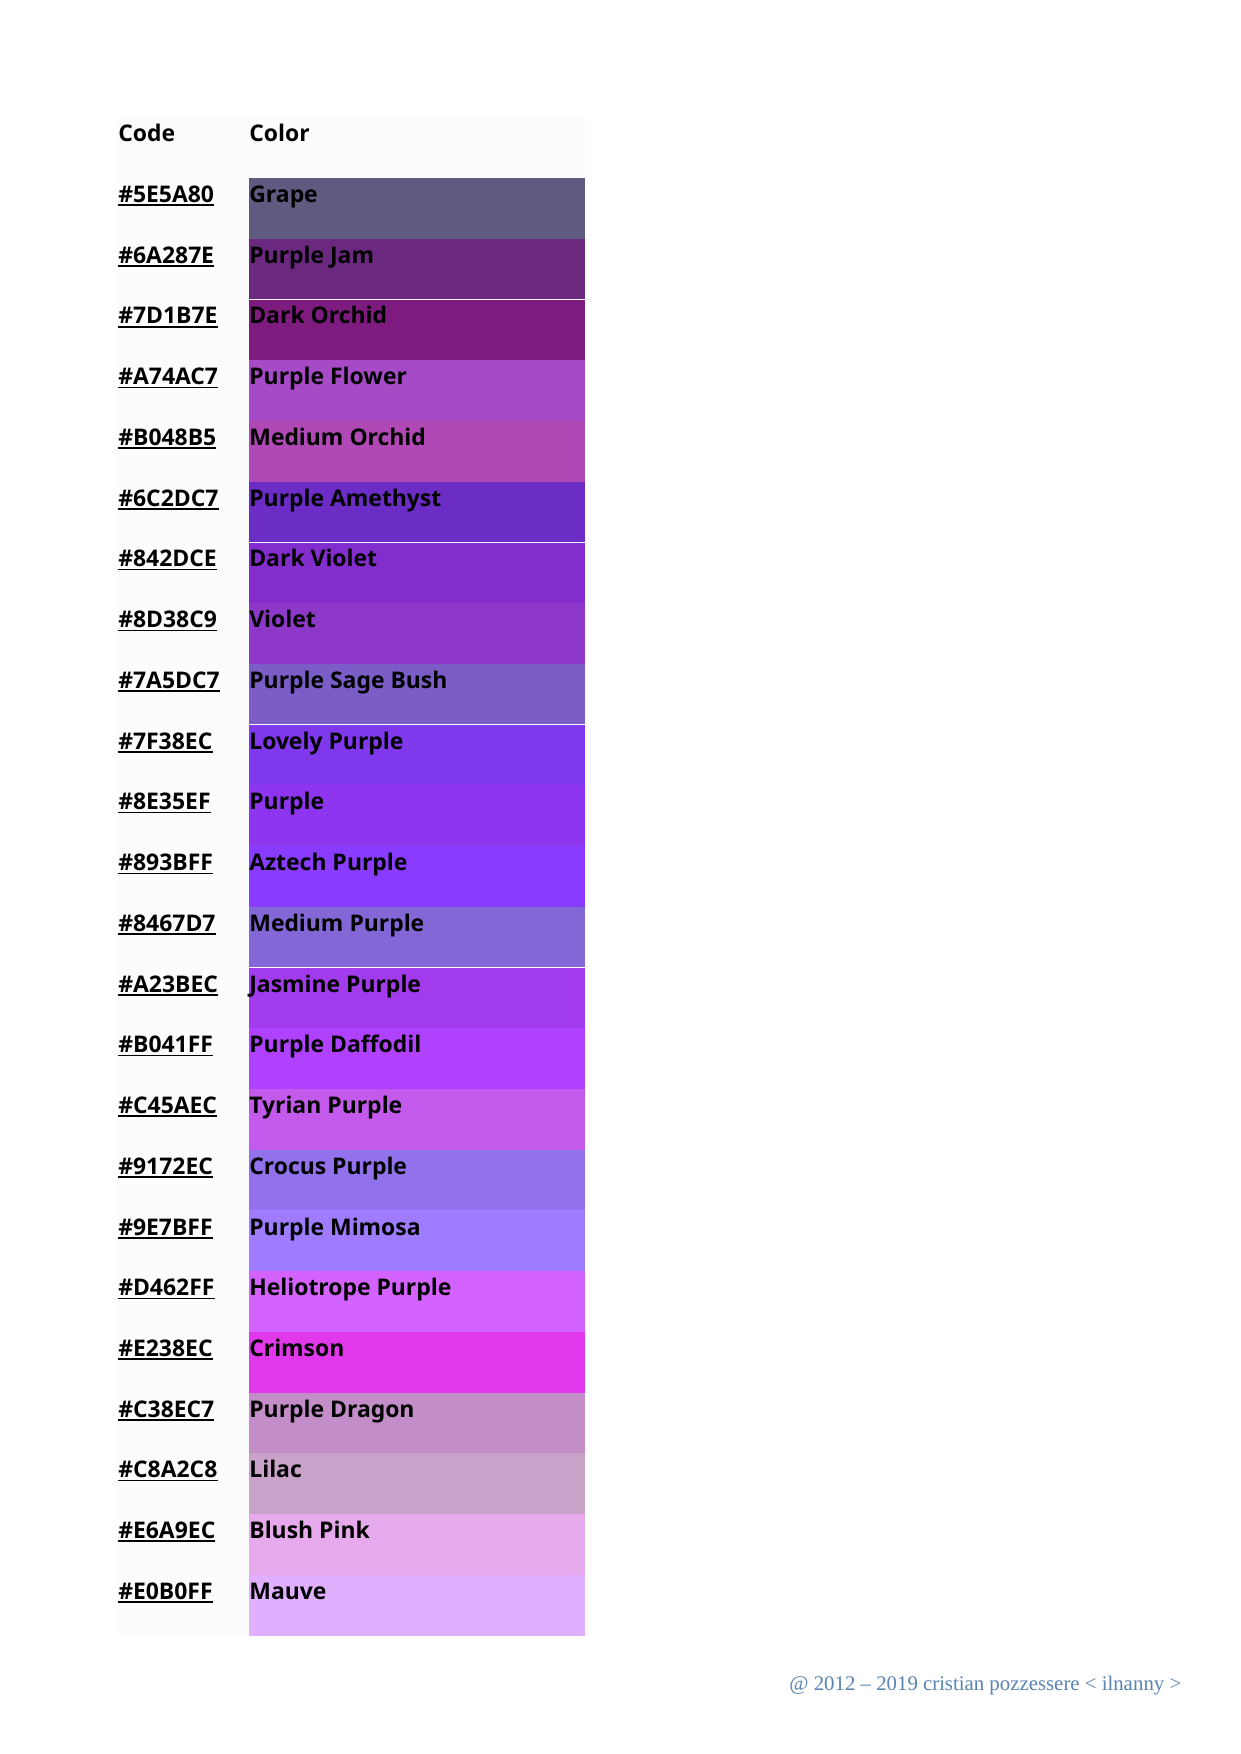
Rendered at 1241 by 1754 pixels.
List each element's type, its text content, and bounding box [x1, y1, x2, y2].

table_cell #6A287E [118, 239, 249, 299]
table_header Color [249, 117, 585, 178]
table_cell #893BFF [118, 846, 249, 907]
table_cell Purple Jam [249, 239, 585, 299]
table_cell #D462FF [118, 1271, 249, 1332]
table_cell Grape [249, 178, 585, 239]
table_cell Blush Pink [249, 1514, 585, 1575]
table_cell Purple Amethyst [249, 482, 585, 542]
table_cell #E238EC [118, 1332, 249, 1393]
table_cell Purple Flower [249, 360, 585, 421]
table_cell Mauve [249, 1575, 585, 1636]
table_cell Lovely Purple [249, 725, 585, 785]
table_cell #8D38C9 [118, 603, 249, 664]
table_cell #A74AC7 [118, 360, 249, 421]
table_cell #6C2DC7 [118, 482, 249, 542]
table_cell Crimson [249, 1332, 585, 1393]
table_cell Purple Daffodil [249, 1028, 585, 1089]
table_cell Jasmine Purple [249, 968, 585, 1028]
table_cell Purple Mimosa [249, 1210, 585, 1271]
table_cell #B048B5 [118, 421, 249, 482]
table_cell #8E35EF [118, 785, 249, 846]
table_cell #E0B0FF [118, 1575, 249, 1636]
table_cell #C38EC7 [118, 1393, 249, 1453]
table_cell #7F38EC [118, 725, 249, 785]
table_cell #C45AEC [118, 1089, 249, 1150]
table_cell #9172EC [118, 1150, 249, 1210]
table_cell #8467D7 [118, 907, 249, 967]
table_cell #7A5DC7 [118, 664, 249, 724]
table_cell Lilac [249, 1453, 585, 1514]
table_header Code [118, 117, 249, 178]
table_cell #842DCE [118, 543, 249, 603]
table_cell Violet [249, 603, 585, 664]
table_cell #A23BEC [118, 968, 249, 1028]
table_cell Purple [249, 785, 585, 846]
table_cell #7D1B7E [118, 300, 249, 360]
table_cell #5E5A80 [118, 178, 249, 239]
table_cell Dark Violet [249, 543, 585, 603]
table_cell Medium Orchid [249, 421, 585, 482]
table_cell Medium Purple [249, 907, 585, 967]
table_cell Crocus Purple [249, 1150, 585, 1210]
table_cell Purple Sage Bush [249, 664, 585, 724]
table_cell #B041FF [118, 1028, 249, 1089]
table_cell Aztech Purple [249, 846, 585, 907]
table_cell #C8A2C8 [118, 1453, 249, 1514]
table_cell #9E7BFF [118, 1210, 249, 1271]
table_cell Heliotrope Purple [249, 1271, 585, 1332]
table_cell Dark Orchid [249, 300, 585, 360]
table_cell #E6A9EC [118, 1514, 249, 1575]
table_cell Tyrian Purple [249, 1089, 585, 1150]
table_cell Purple Dragon [249, 1393, 585, 1453]
